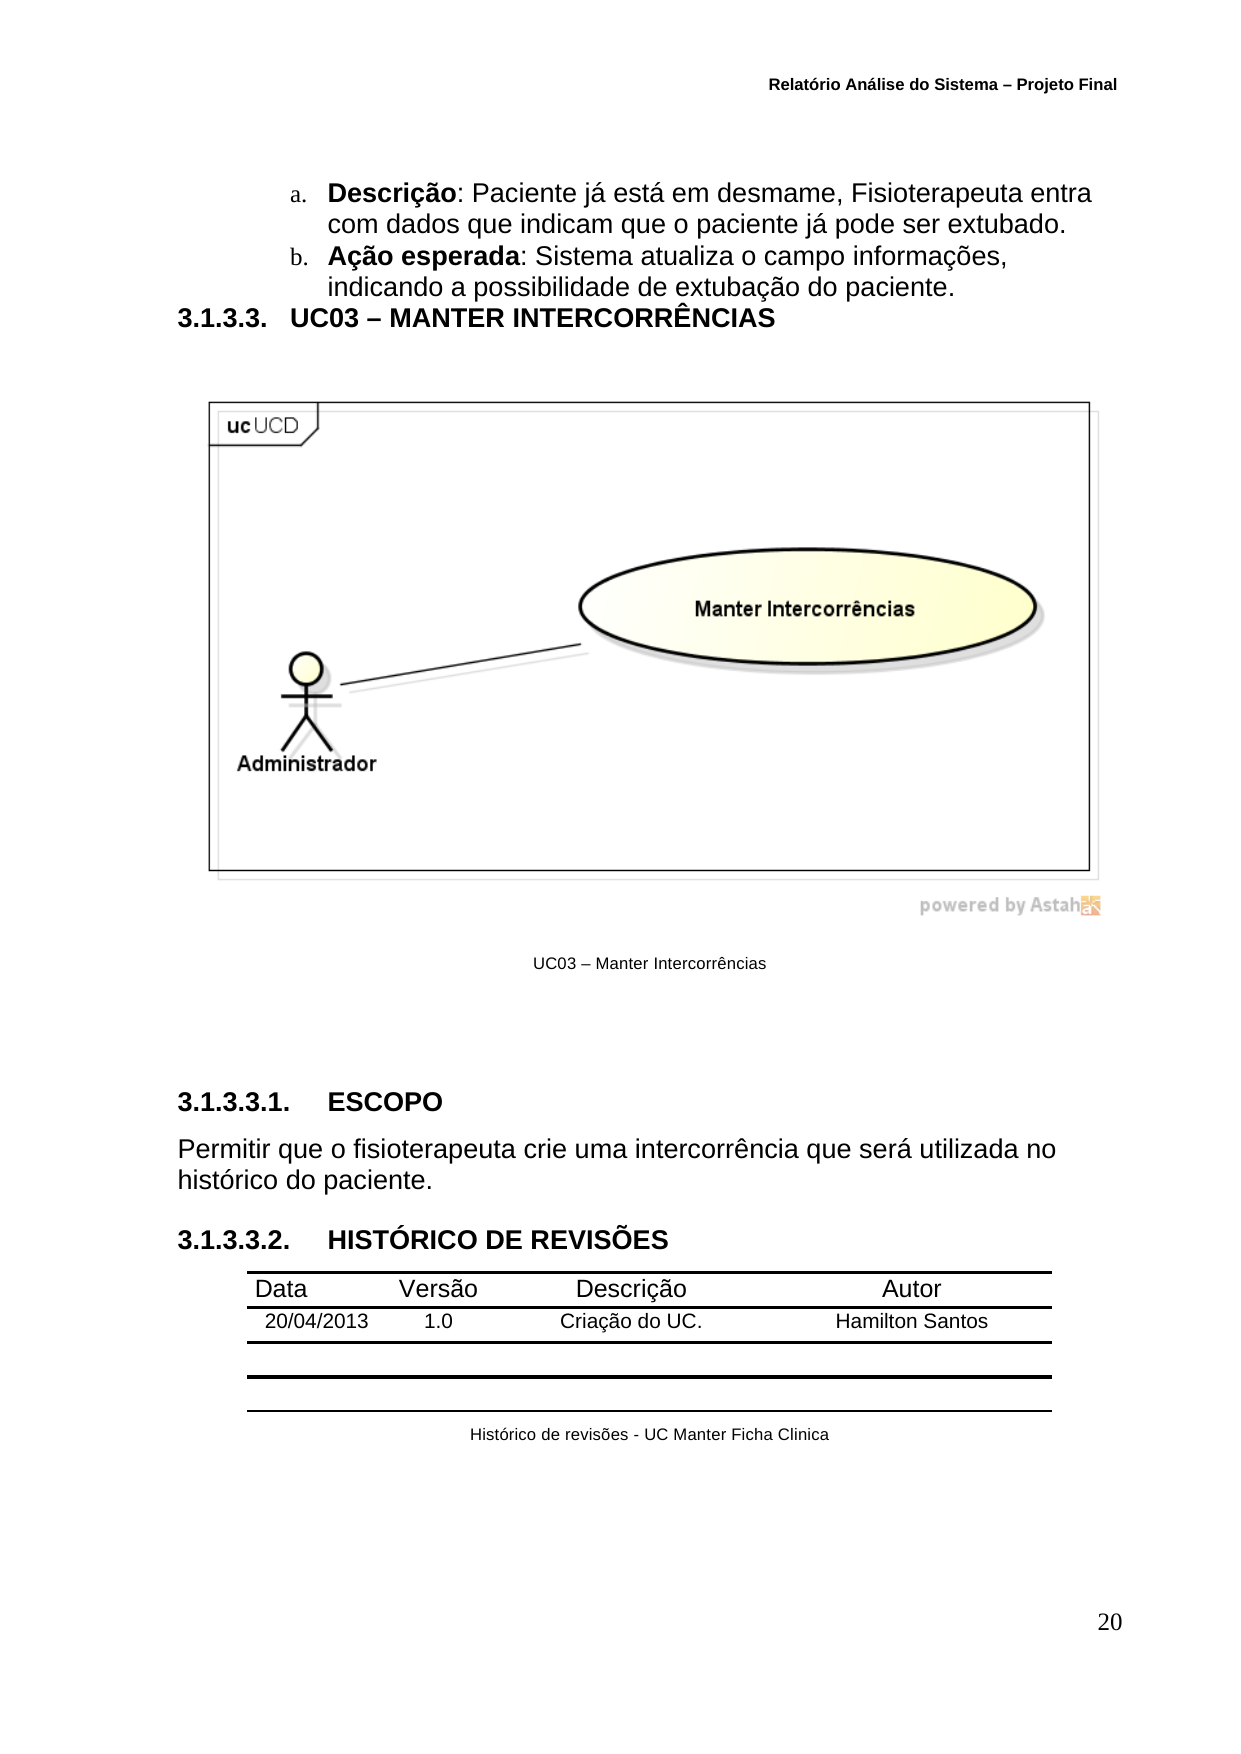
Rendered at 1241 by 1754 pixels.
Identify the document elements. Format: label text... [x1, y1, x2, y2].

table_cell [386, 1344, 491, 1375]
table_cell 20/04/2013 [247, 1309, 386, 1341]
table_cell [491, 1379, 771, 1410]
text UC03 – Manter Intercorrências [177, 954, 1122, 973]
table_cell [386, 1379, 491, 1410]
table_header Descrição [491, 1274, 771, 1306]
subtitle histórico de revisões [177, 1224, 1122, 1256]
table_header Data [247, 1274, 386, 1306]
table_cell Criação do UC. [491, 1309, 771, 1341]
table_cell [771, 1344, 1052, 1375]
table_cell Hamilton Santos [771, 1309, 1052, 1341]
table_header Versão [386, 1274, 491, 1306]
table_header Autor [771, 1274, 1052, 1306]
picture [192, 385, 1107, 922]
table_cell [491, 1344, 771, 1375]
table_cell [247, 1379, 386, 1410]
table_cell [247, 1344, 386, 1375]
text Permitir que o fisioterapeuta crie uma intercorrência que será utilizada no histórico do paciente. [177, 1133, 1122, 1196]
list Descrição: Paciente já está em desmame, Fisioterapeuta entra com dados que indicam que o paciente já pode ser extubado. [290, 177, 1122, 240]
list Ação esperada: Sistema atualiza o campo informações, indicando a possibilidade de extubação do paciente. [290, 240, 1122, 302]
subtitle UC03 – Manter intercorrências [177, 302, 1122, 333]
text Histórico de revisões - UC Manter Ficha Clinica [177, 1424, 1122, 1444]
subtitle escopo [177, 1086, 1122, 1117]
table_cell 1.0 [386, 1309, 491, 1341]
table_cell [771, 1379, 1052, 1410]
